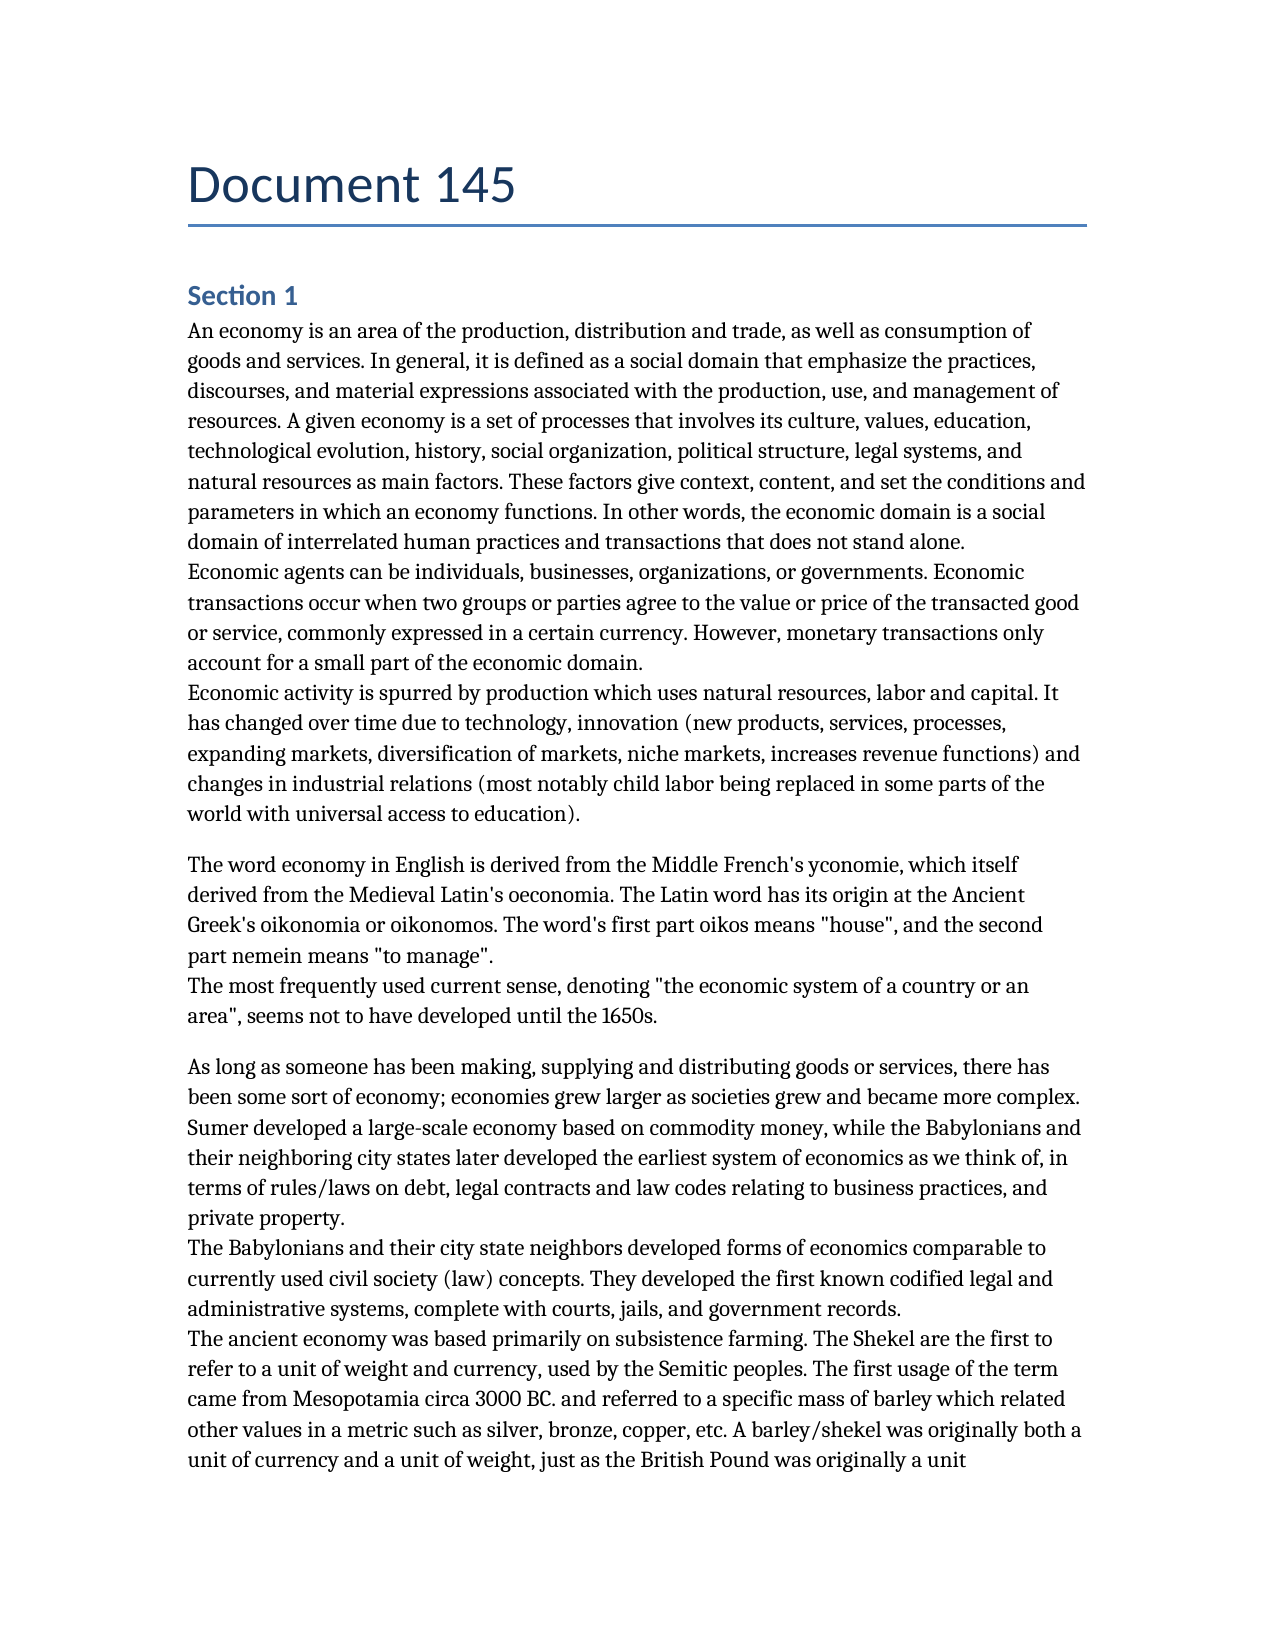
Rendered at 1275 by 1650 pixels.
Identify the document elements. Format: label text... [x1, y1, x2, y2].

subtitle Section 1 [187, 277, 1087, 312]
text An economy is an area of the production, distribution and trade, as well as consumption of goods and services. In general, it is defined as a social domain that emphasize the practices, discourses, and material expressions associated with the production, use, and management of resources. A given economy is a set of processes that involves its culture, values, education, technological evolution, history, social organization, political structure, legal systems, and natural resources as main factors. These factors give context, content, and set the conditions and parameters in which an economy functions. In other words, the economic domain is a social domain of interrelated human practices and transactions that does not stand alone. Economic agents can be individuals, businesses, organizations, or governments. Economic transactions occur when two groups or parties agree to the value or price of the transacted good or service, commonly expressed in a certain currency. However, monetary transactions only account for a small part of the economic domain. Economic activity is spurred by production which uses natural resources, labor and capital. It has changed over time due to technology, innovation (new products, services, processes, expanding markets, diversification of markets, niche markets, increases revenue functions) and changes in industrial relations (most notably child labor being replaced in some parts of the world with universal access to education). [187, 317, 1087, 827]
title Document 145 [187, 150, 1087, 227]
text As long as someone has been making, supplying and distributing goods or services, there has been some sort of economy; economies grew larger as societies grew and became more complex. Sumer developed a large-scale economy based on commodity money, while the Babylonians and their neighboring city states later developed the earliest system of economics as we think of, in terms of rules/laws on debt, legal contracts and law codes relating to business practices, and private property. The Babylonians and their city state neighbors developed forms of economics comparable to currently used civil society (law) concepts. They developed the first known codified legal and administrative systems, complete with courts, jails, and government records. The ancient economy was based primarily on subsistence farming. The Shekel are the first to refer to a unit of weight and currency, used by the Semitic peoples. The first usage of the term came from Mesopotamia circa 3000 BC. and referred to a specific mass of barley which related other values in a metric such as silver, bronze, copper, etc. A barley/shekel was originally both a unit of currency and a unit of weight, just as the British Pound was originally a unit [187, 1054, 1087, 1473]
text The word economy in English is derived from the Middle French's yconomie, which itself derived from the Medieval Latin's oeconomia. The Latin word has its origin at the Ancient Greek's oikonomia or oikonomos. The word's first part oikos means "house", and the second part nemein means "to manage". The most frequently used current sense, denoting "the economic system of a country or an area", seems not to have developed until the 1650s. [187, 852, 1087, 1029]
